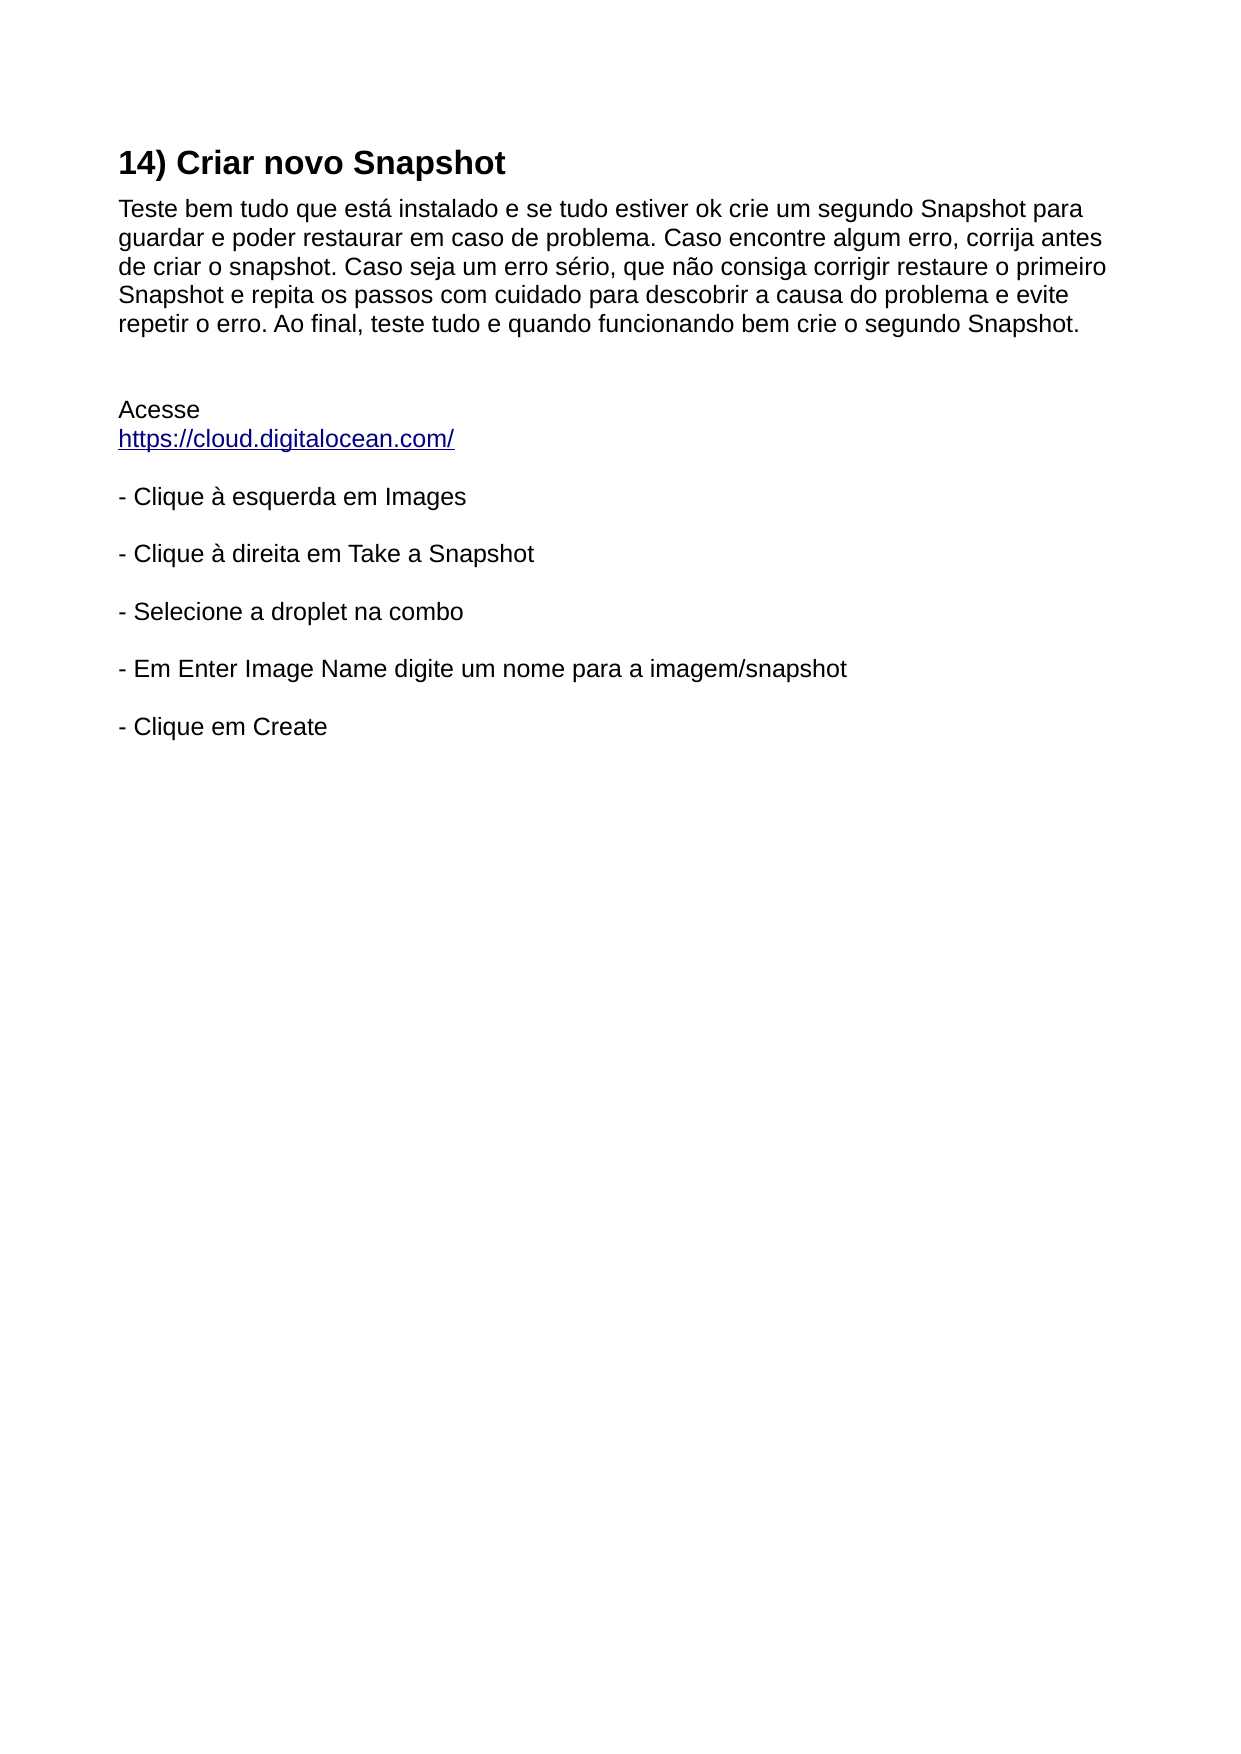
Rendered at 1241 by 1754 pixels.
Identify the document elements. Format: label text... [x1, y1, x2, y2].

text - Clique em Create [118, 712, 1122, 741]
subtitle 14) Criar novo Snapshot [118, 143, 1122, 182]
text - Clique à direita em Take a Snapshot [118, 539, 1122, 568]
text https://cloud.digitalocean.com/ [118, 424, 1122, 453]
text - Selecione a droplet na combo [118, 597, 1122, 626]
text Acesse [118, 396, 1122, 424]
text Teste bem tudo que está instalado e se tudo estiver ok crie um segundo Snapshot para guardar e poder restaurar em caso de problema. Caso encontre algum erro, corrija antes de criar o snapshot. Caso seja um erro sério, que não consiga corrigir restaure o primeiro Snapshot e repita os passos com cuidado para descobrir a causa do problema e evite repetir o erro. Ao final, teste tudo e quando funcionando bem crie o segundo Snapshot. [118, 194, 1122, 338]
text - Clique à esquerda em Images [118, 482, 1122, 511]
text - Em Enter Image Name digite um nome para a imagem/snapshot [118, 654, 1122, 683]
